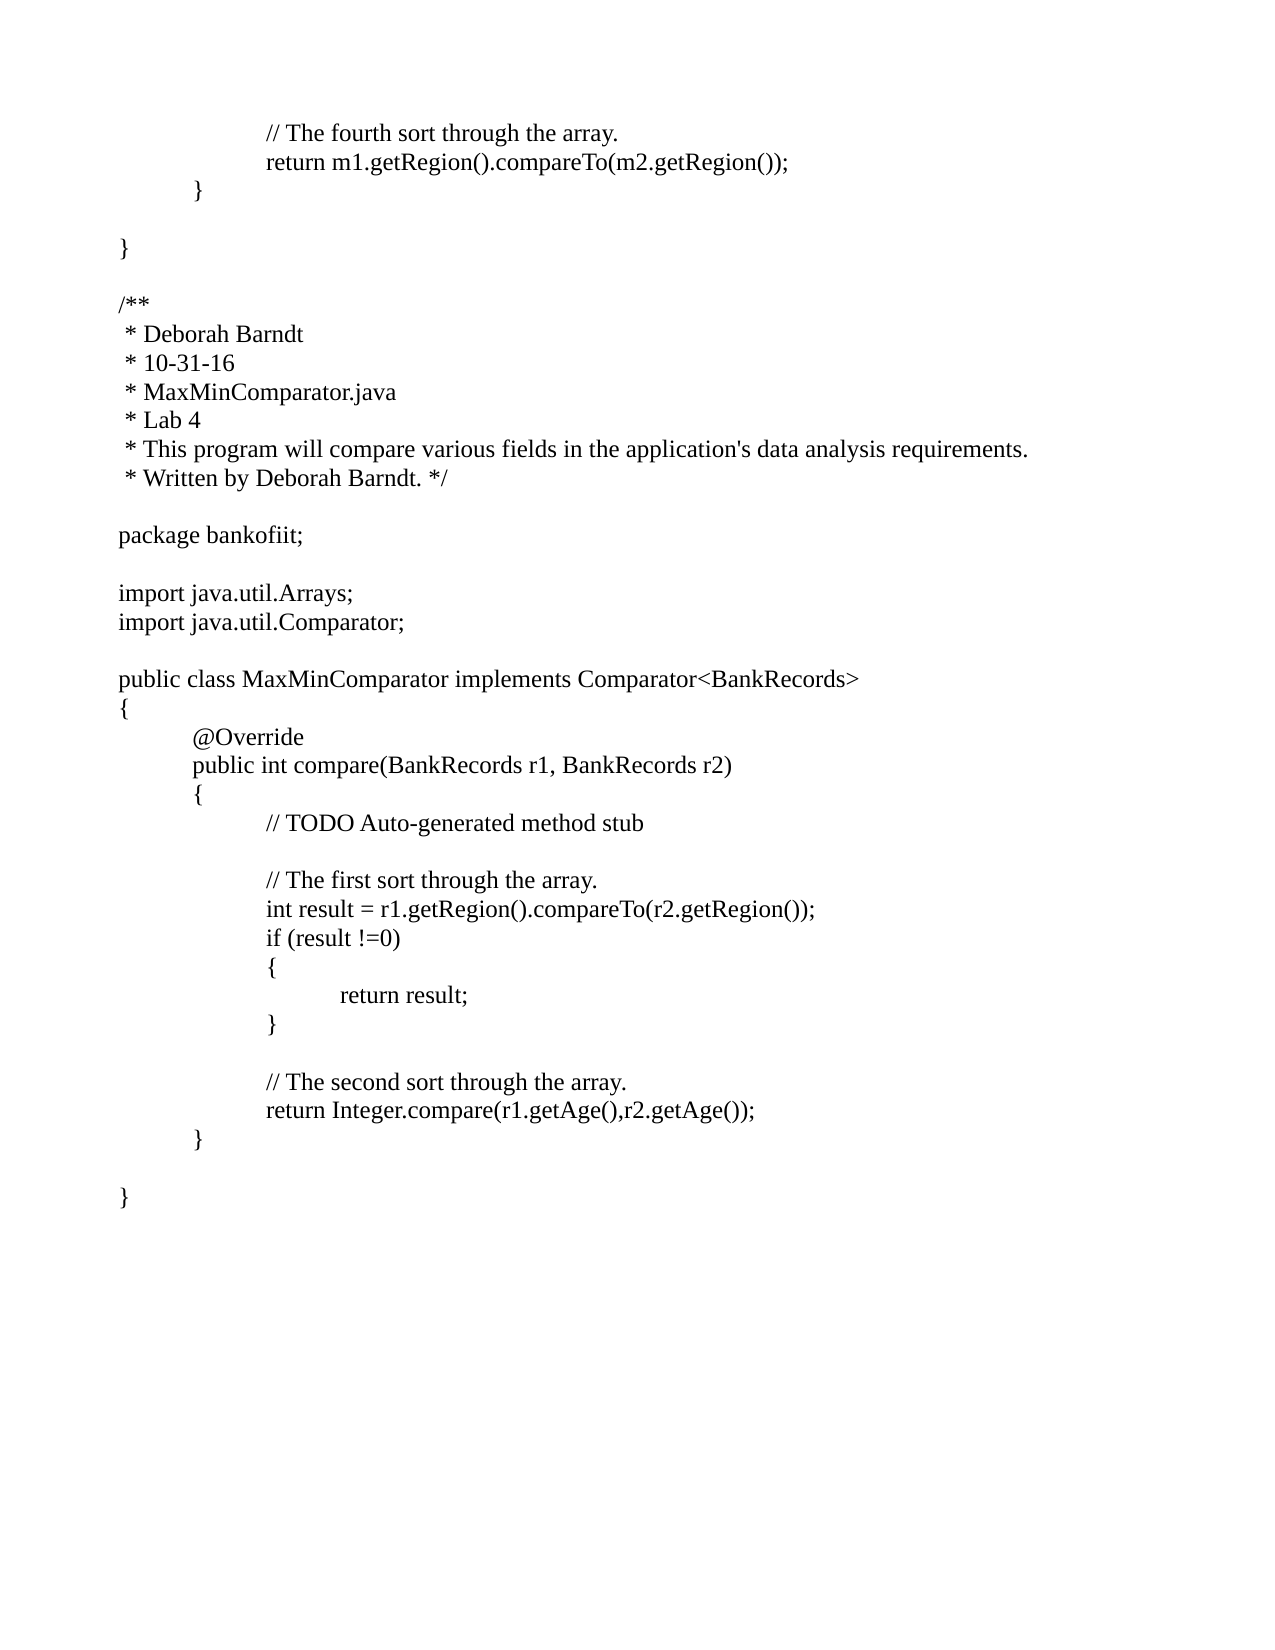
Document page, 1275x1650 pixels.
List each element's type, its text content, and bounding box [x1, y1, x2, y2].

text int result = r1.getRegion().compareTo(r2.getRegion()); [118, 894, 1157, 923]
text import java.util.Comparator; [118, 607, 1157, 636]
text * MaxMinComparator.java [118, 377, 1157, 406]
text } [118, 1124, 1157, 1153]
text } [118, 1009, 1157, 1038]
text // The second sort through the array. [118, 1067, 1157, 1096]
text // TODO Auto-generated method stub [118, 808, 1157, 837]
text package bankofiit; [118, 521, 1157, 549]
text return m1.getRegion().compareTo(m2.getRegion()); [118, 147, 1157, 176]
text import java.util.Arrays; [118, 578, 1157, 607]
text } [118, 233, 1157, 262]
text } [118, 1182, 1157, 1211]
text public class MaxMinComparator implements Comparator<BankRecords> [118, 664, 1157, 693]
text * This program will compare various fields in the application's data analysis requirements. [118, 434, 1157, 463]
text /** [118, 291, 1157, 319]
text { [118, 952, 1157, 981]
text public int compare(BankRecords r1, BankRecords r2) [118, 751, 1157, 779]
text if (result !=0) [118, 923, 1157, 952]
text { [118, 779, 1157, 808]
text return result; [118, 981, 1157, 1009]
text * Deborah Barndt [118, 319, 1157, 348]
text * Lab 4 [118, 406, 1157, 434]
text { [118, 693, 1157, 722]
text return Integer.compare(r1.getAge(),r2.getAge()); [118, 1096, 1157, 1124]
text * 10-31-16 [118, 348, 1157, 377]
text } [118, 176, 1157, 204]
text @Override [118, 722, 1157, 751]
text // The fourth sort through the array. [118, 118, 1157, 147]
text * Written by Deborah Barndt. */ [118, 463, 1157, 492]
text // The first sort through the array. [118, 866, 1157, 894]
